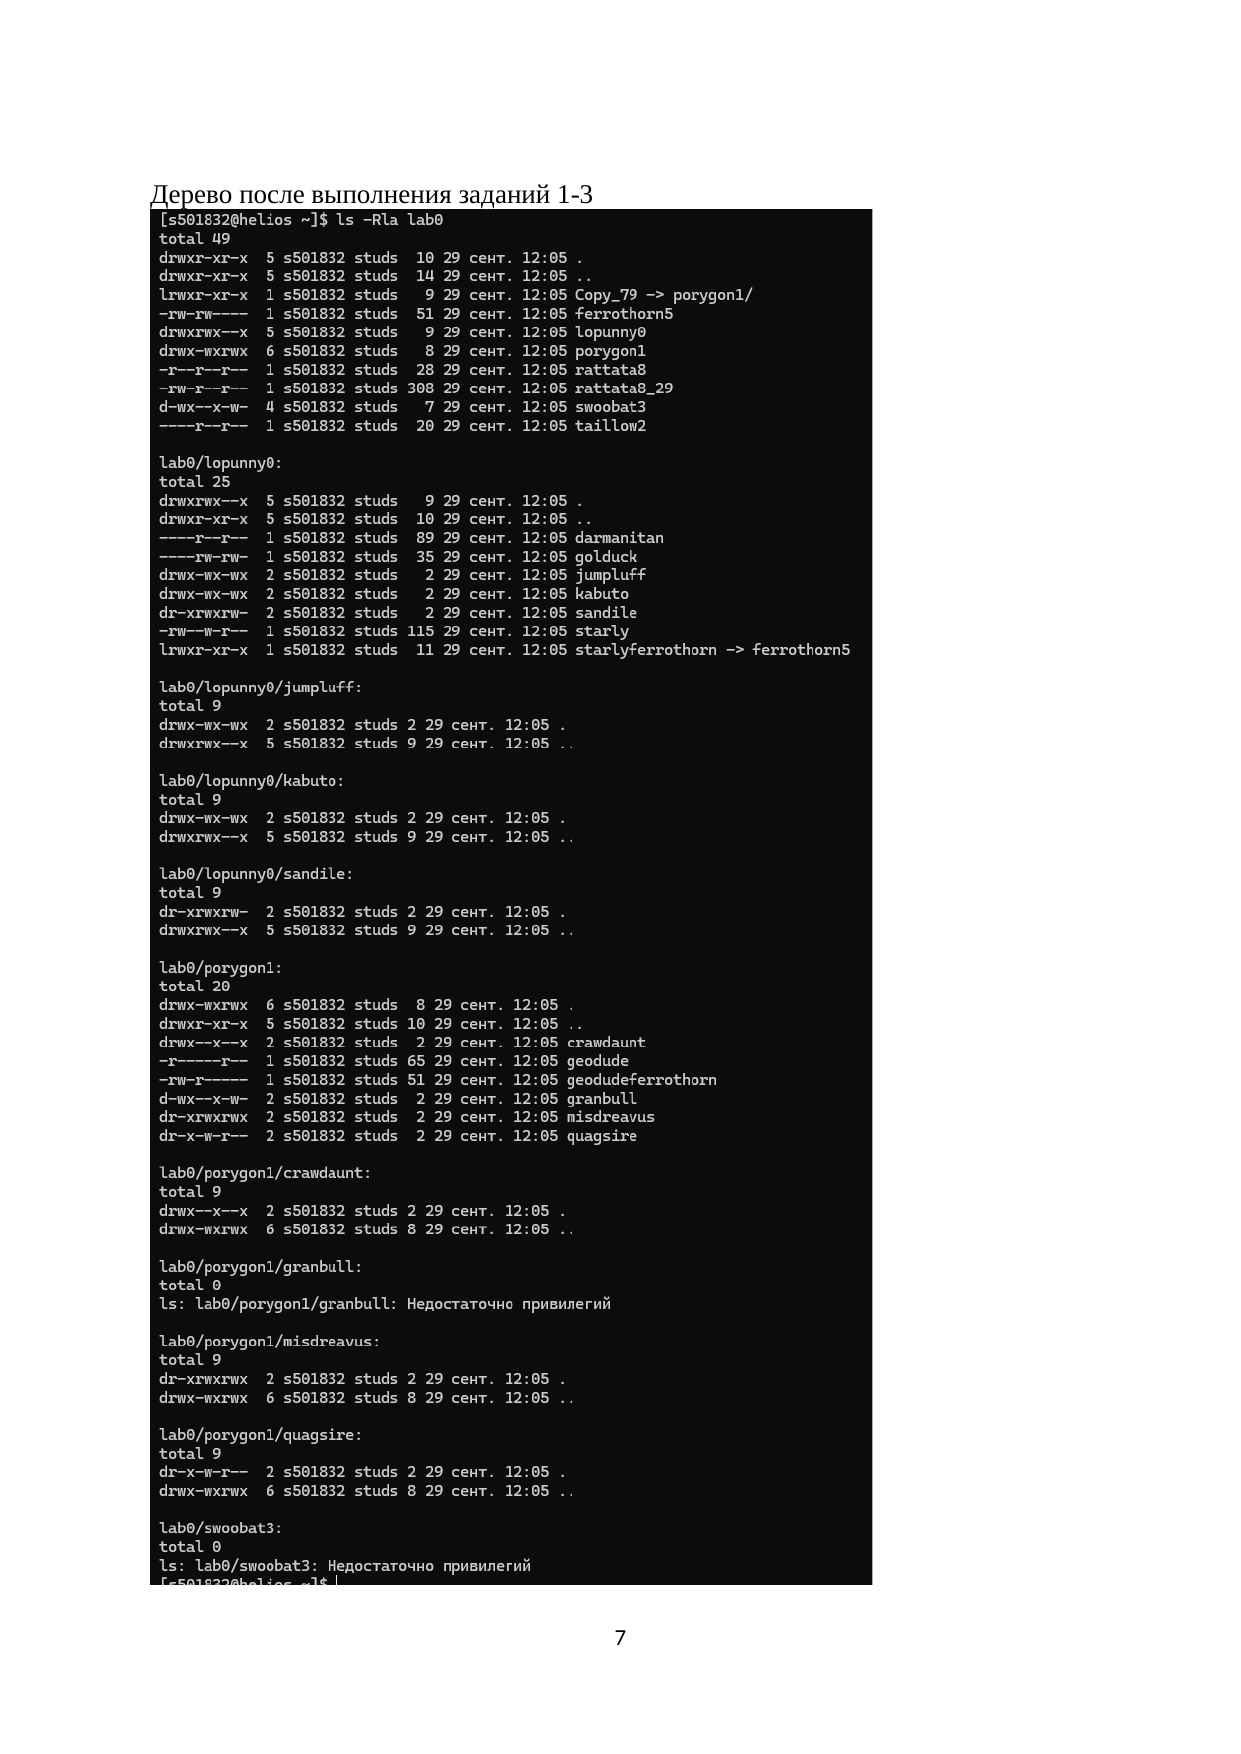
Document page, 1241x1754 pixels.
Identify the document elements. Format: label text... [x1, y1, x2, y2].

picture [150, 209, 873, 1585]
subtitle Дерево после выполнения заданий 1-3 [150, 178, 1090, 209]
